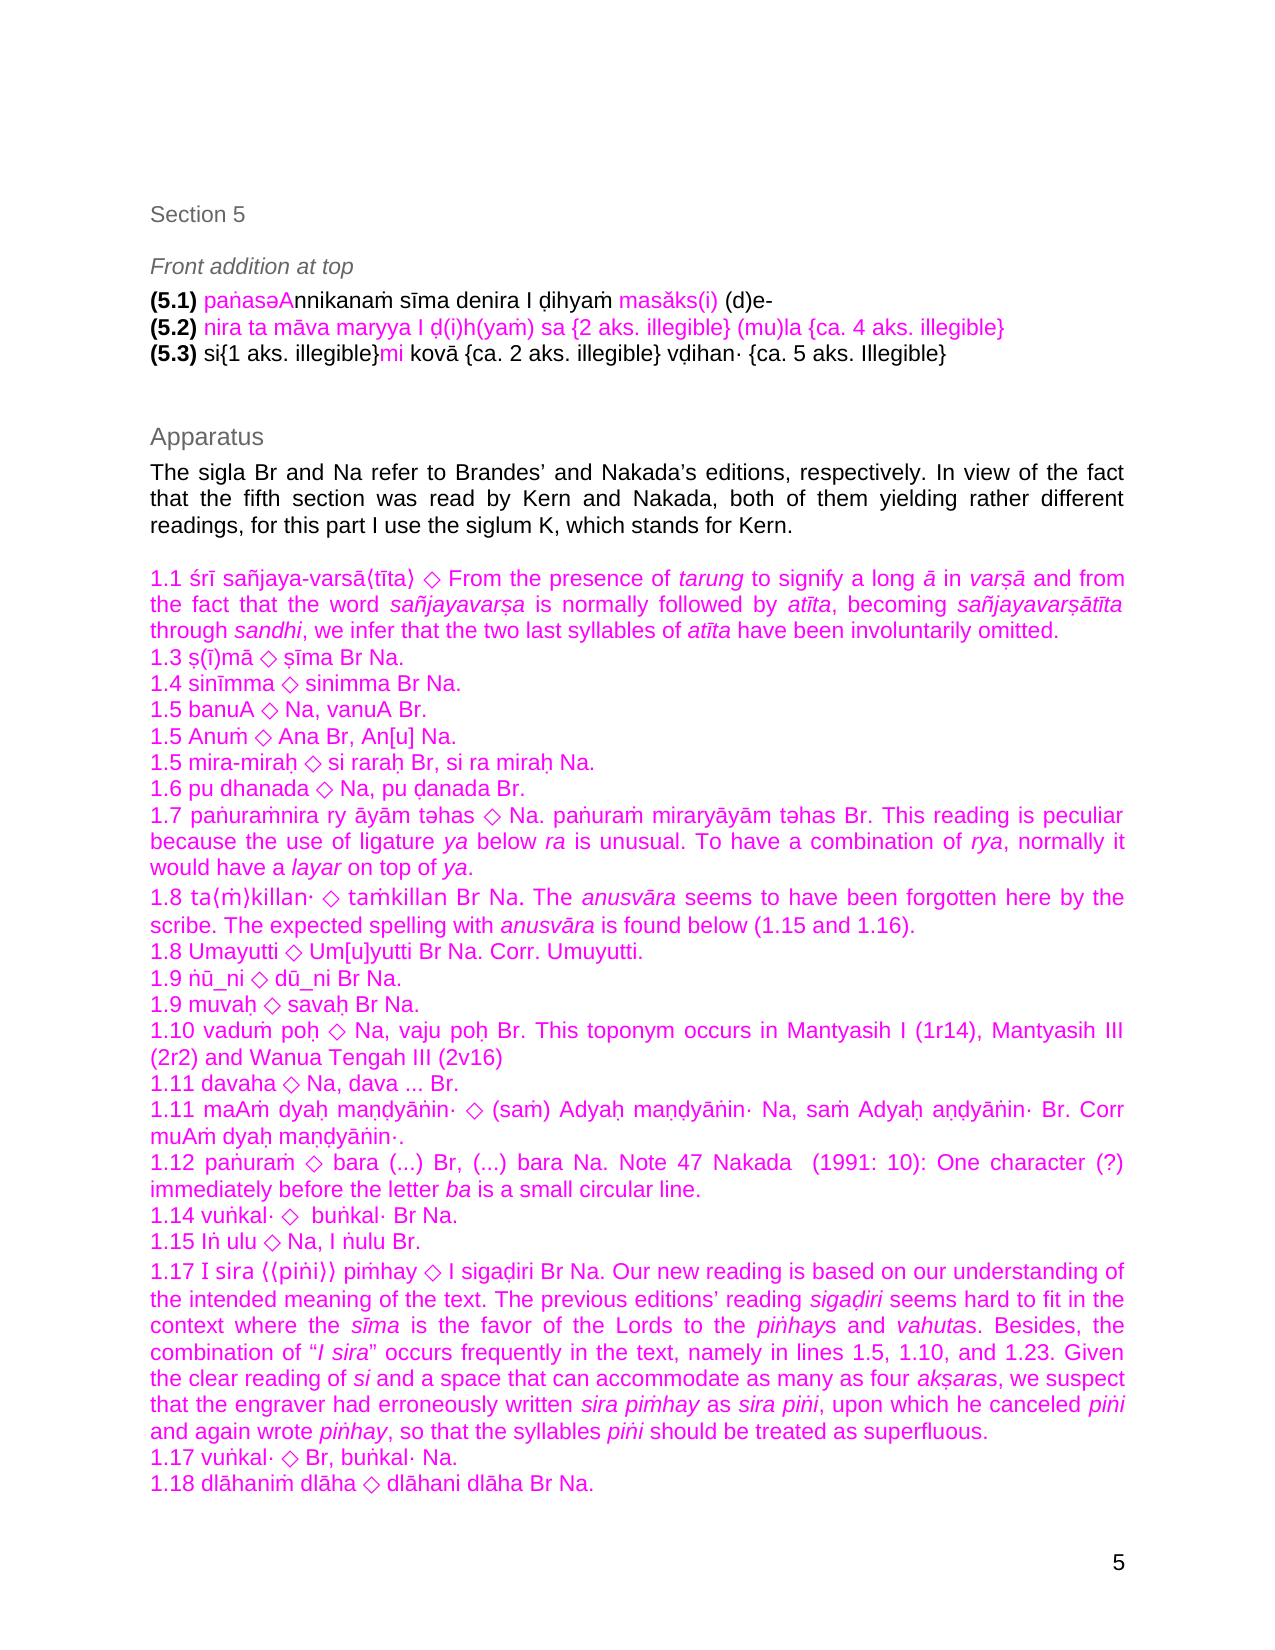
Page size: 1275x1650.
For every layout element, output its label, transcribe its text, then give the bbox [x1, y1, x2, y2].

text 1.17 I sira ⟨⟨piṅi⟩⟩ piṁhay ◇ I sigaḍiri Br Na. Our new reading is based on our understanding of the intended meaning of the text. The previous editions’ reading sigaḍiri seems hard to fit in the context where the sīma is the favor of the Lords to the piṅhays and vahutas. Besides, the combination of “I sira” occurs frequently in the text, namely in lines 1.5, 1.10, and 1.23. Given the clear reading of si and a space that can accommodate as many as four akṣaras, we suspect that the engraver had erroneously written sira piṁhay as sira piṅi, upon which he canceled piṅi and again wrote piṅhay, so that the syllables piṅi should be treated as superfluous. [150, 1254, 1125, 1444]
text 1.11 maAṁ dyaḥ maṇḍyāṅin· ◇ (saṁ) Adyaḥ maṇḍyāṅin· Na, saṁ Adyaḥ aṇḍyāṅin· Br. Corr muAṁ dyaḥ maṇḍyāṅin·. [150, 1096, 1125, 1149]
text The sigla Br and Na refer to Brandes’ and Nakada’s editions, respectively. In view of the fact that the fifth section was read by Kern and Nakada, both of them yielding rather different readings, for this part I use the siglum K, which stands for Kern. [150, 459, 1125, 538]
text 1.7 paṅuraṁnira ry āyām təhas ◇ Na. paṅuraṁ miraryāyām təhas Br. This reading is peculiar because the use of ligature ya below ra is unusual. To have a combination of rya, normally it would have a layar on top of ya. [150, 802, 1125, 881]
text 1.3 ṣ(ī)mā ◇ ṣīma Br Na. [150, 643, 1125, 670]
text 1.12 paṅuraṁ ◇ bara (...) Br, (...) bara Na. Note 47 Nakada (1991: 10): One character (?) immediately before the letter ba is a small circular line. [150, 1149, 1125, 1202]
text 1.9 muvaḥ ◇ savaḥ Br Na. [150, 991, 1125, 1017]
text 1.4 sinīmma ◇ sinimma Br Na. [150, 670, 1125, 696]
text (5.2) nira ta māva maryya I ḍ(i)h(yaṁ) sa {2 aks. illegible} (mu)la {ca. 4 aks. illegible} [150, 314, 1125, 340]
text 1.6 pu dhanada ◇ Na, pu ḍanada Br. [150, 775, 1125, 802]
text 1.17 vuṅkal· ◇ Br, buṅkal· Na. [150, 1444, 1125, 1470]
text 1.5 mira-miraḥ ◇ si raraḥ Br, si ra miraḥ Na. [150, 749, 1125, 775]
text (5.1) paṅasəAnnikanaṁ sīma denira I ḍihyaṁ masǎks(i) (d)e- [150, 287, 1125, 314]
text 1.11 davaha ◇ Na, dava ... Br. [150, 1070, 1125, 1096]
text 1.1 śrī sañjaya-varsā⟨tīta⟩ ◇ From the presence of tarung to signify a long ā in varṣā and from the fact that the word sañjayavarṣa is normally followed by atīta, becoming sañjayavarṣātīta through sandhi, we infer that the two last syllables of atīta have been involuntarily omitted. [150, 564, 1125, 643]
text 1.5 Anuṁ ◇ Ana Br, An[u] Na. [150, 723, 1125, 749]
text 1.18 dlāhaniṁ dlāha ◇ dlāhani dlāha Br Na. [150, 1470, 1125, 1497]
text 1.10 vaduṁ poḥ ◇ Na, vaju poḥ Br. This toponym occurs in Mantyasih I (1r14), Mantyasih III (2r2) and Wanua Tengah III (2v16) [150, 1017, 1125, 1070]
text 1.9 ṅū_ni ◇ dū_ni Br Na. [150, 965, 1125, 991]
text 1.8 Umayutti ◇ Um[u]yutti Br Na. Corr. Umuyutti. [150, 938, 1125, 965]
text 1.8 ta⟨ṁ⟩killan· ◇ taṁkillan Br Na. The anusvāra seems to have been forgotten here by the scribe. The expected spelling with anusvāra is found below (1.15 and 1.16). [150, 881, 1125, 938]
text 1.14 vuṅkal· ◇ buṅkal· Br Na. [150, 1202, 1125, 1228]
subtitle Apparatus [150, 422, 1125, 451]
subtitle Front addition at top [150, 253, 1125, 279]
text 1.5 banuA ◇ Na, vanuA Br. [150, 696, 1125, 723]
text (5.3) si{1 aks. illegible}mi kovā {ca. 2 aks. illegible} vḍihan· {ca. 5 aks. Illegible} [150, 340, 1125, 366]
text 1.15 Iṅ ulu ◇ Na, I ṅulu Br. [150, 1228, 1125, 1254]
subtitle Section 5 [150, 201, 1125, 228]
